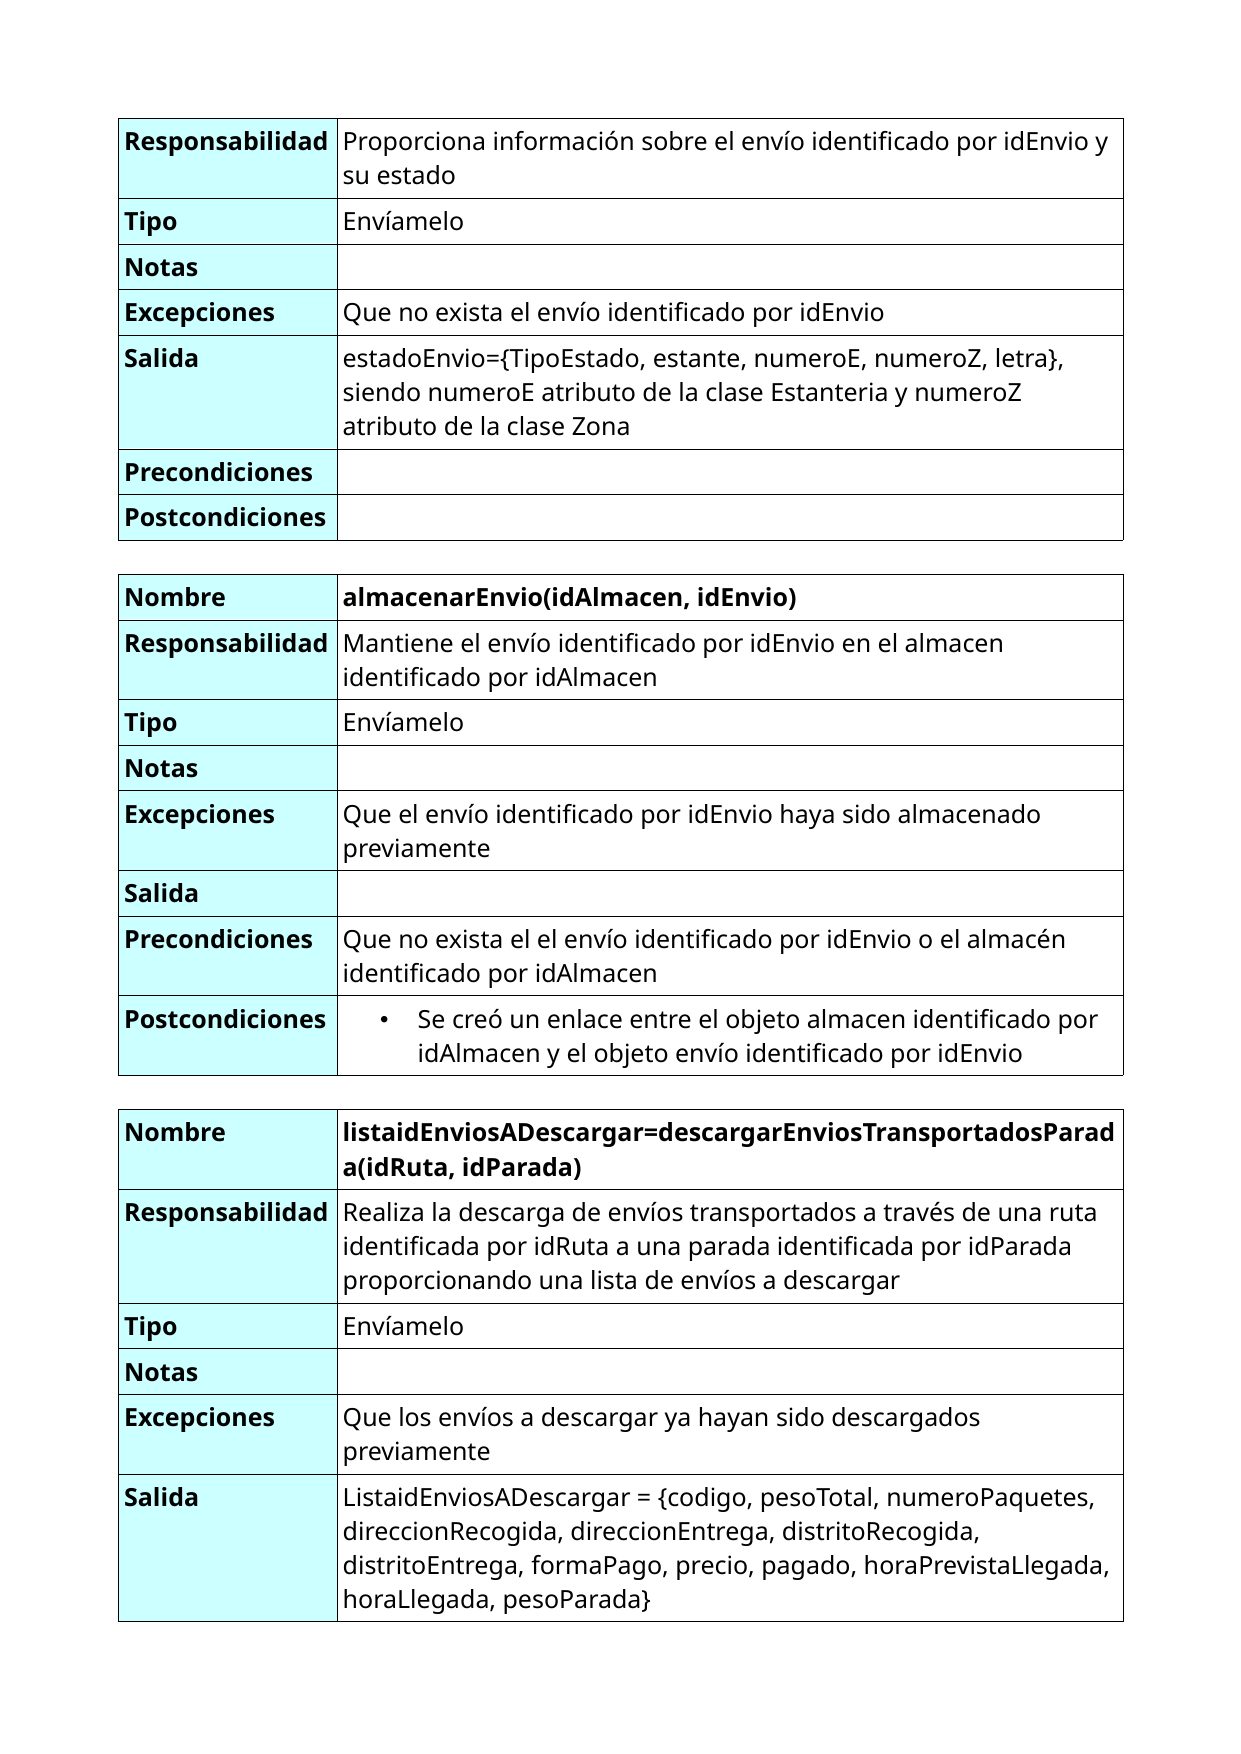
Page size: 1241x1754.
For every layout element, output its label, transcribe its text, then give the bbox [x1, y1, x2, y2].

table_cell Que el envío identificado por idEnvio haya sido almacenado previamente [338, 791, 1123, 870]
table_cell [338, 871, 1123, 916]
table_cell estadoEnvio={TipoEstado, estante, numeroE, numeroZ, letra}, siendo numeroE atributo de la clase Estanteria y numeroZ atributo de la clase Zona [338, 336, 1123, 448]
table_cell Notas [119, 245, 337, 289]
table_cell Salida [119, 336, 337, 448]
table_cell [338, 1349, 1123, 1394]
table_cell Que no exista el envío identificado por idEnvio [338, 290, 1123, 335]
table_cell [338, 450, 1123, 494]
table_cell Postcondiciones [119, 495, 337, 540]
table_cell Precondiciones [119, 917, 337, 995]
table_cell Notas [119, 1349, 337, 1394]
table_cell Salida [119, 1475, 337, 1621]
table_cell Se creó un enlace entre el objeto almacen identificado por idAlmacen y el objeto envío identificado por idEnvio [338, 996, 1123, 1075]
table_cell Que no exista el el envío identificado por idEnvio o el almacén identificado por idAlmacen [338, 917, 1123, 995]
table_cell Tipo [119, 1304, 337, 1348]
table_cell Notas [119, 746, 337, 790]
table_cell Responsabilidad [119, 1190, 337, 1303]
table_cell Excepciones [119, 1395, 337, 1474]
table_cell Mantiene el envío identificado por idEnvio en el almacen identificado por idAlmacen [338, 621, 1123, 699]
table_cell ListaidEnviosADescargar = {codigo, pesoTotal, numeroPaquetes, direccionRecogida, direccionEntrega, distritoRecogida, distritoEntrega, formaPago, precio, pagado, horaPrevistaLlegada, horaLlegada, pesoParada} [338, 1475, 1123, 1621]
table_cell Postcondiciones [119, 996, 337, 1075]
table_cell Envíamelo [338, 700, 1123, 745]
table_cell Realiza la descarga de envíos transportados a través de una ruta identificada por idRuta a una parada identificada por idParada proporcionando una lista de envíos a descargar [338, 1190, 1123, 1303]
table_cell Excepciones [119, 290, 337, 335]
table_header listaidEnviosADescargar=descargarEnviosTransportadosParada(idRuta, idParada) [338, 1110, 1123, 1189]
table_cell Proporciona información sobre el envío identificado por idEnvio y su estado [338, 119, 1123, 198]
table_cell Responsabilidad [119, 621, 337, 699]
table_cell Que los envíos a descargar ya hayan sido descargados previamente [338, 1395, 1123, 1474]
table_cell Excepciones [119, 791, 337, 870]
table_cell Precondiciones [119, 450, 337, 494]
table_cell [338, 746, 1123, 790]
table_header Nombre [119, 575, 337, 619]
table_header almacenarEnvio(idAlmacen, idEnvio) [338, 575, 1123, 619]
table_cell [338, 245, 1123, 289]
table_cell [338, 495, 1123, 540]
table_cell Envíamelo [338, 199, 1123, 243]
table_cell Tipo [119, 199, 337, 243]
table_cell Envíamelo [338, 1304, 1123, 1348]
table_cell Responsabilidad [119, 119, 337, 198]
table_cell Tipo [119, 700, 337, 745]
table_cell Salida [119, 871, 337, 916]
table_header Nombre [119, 1110, 337, 1189]
